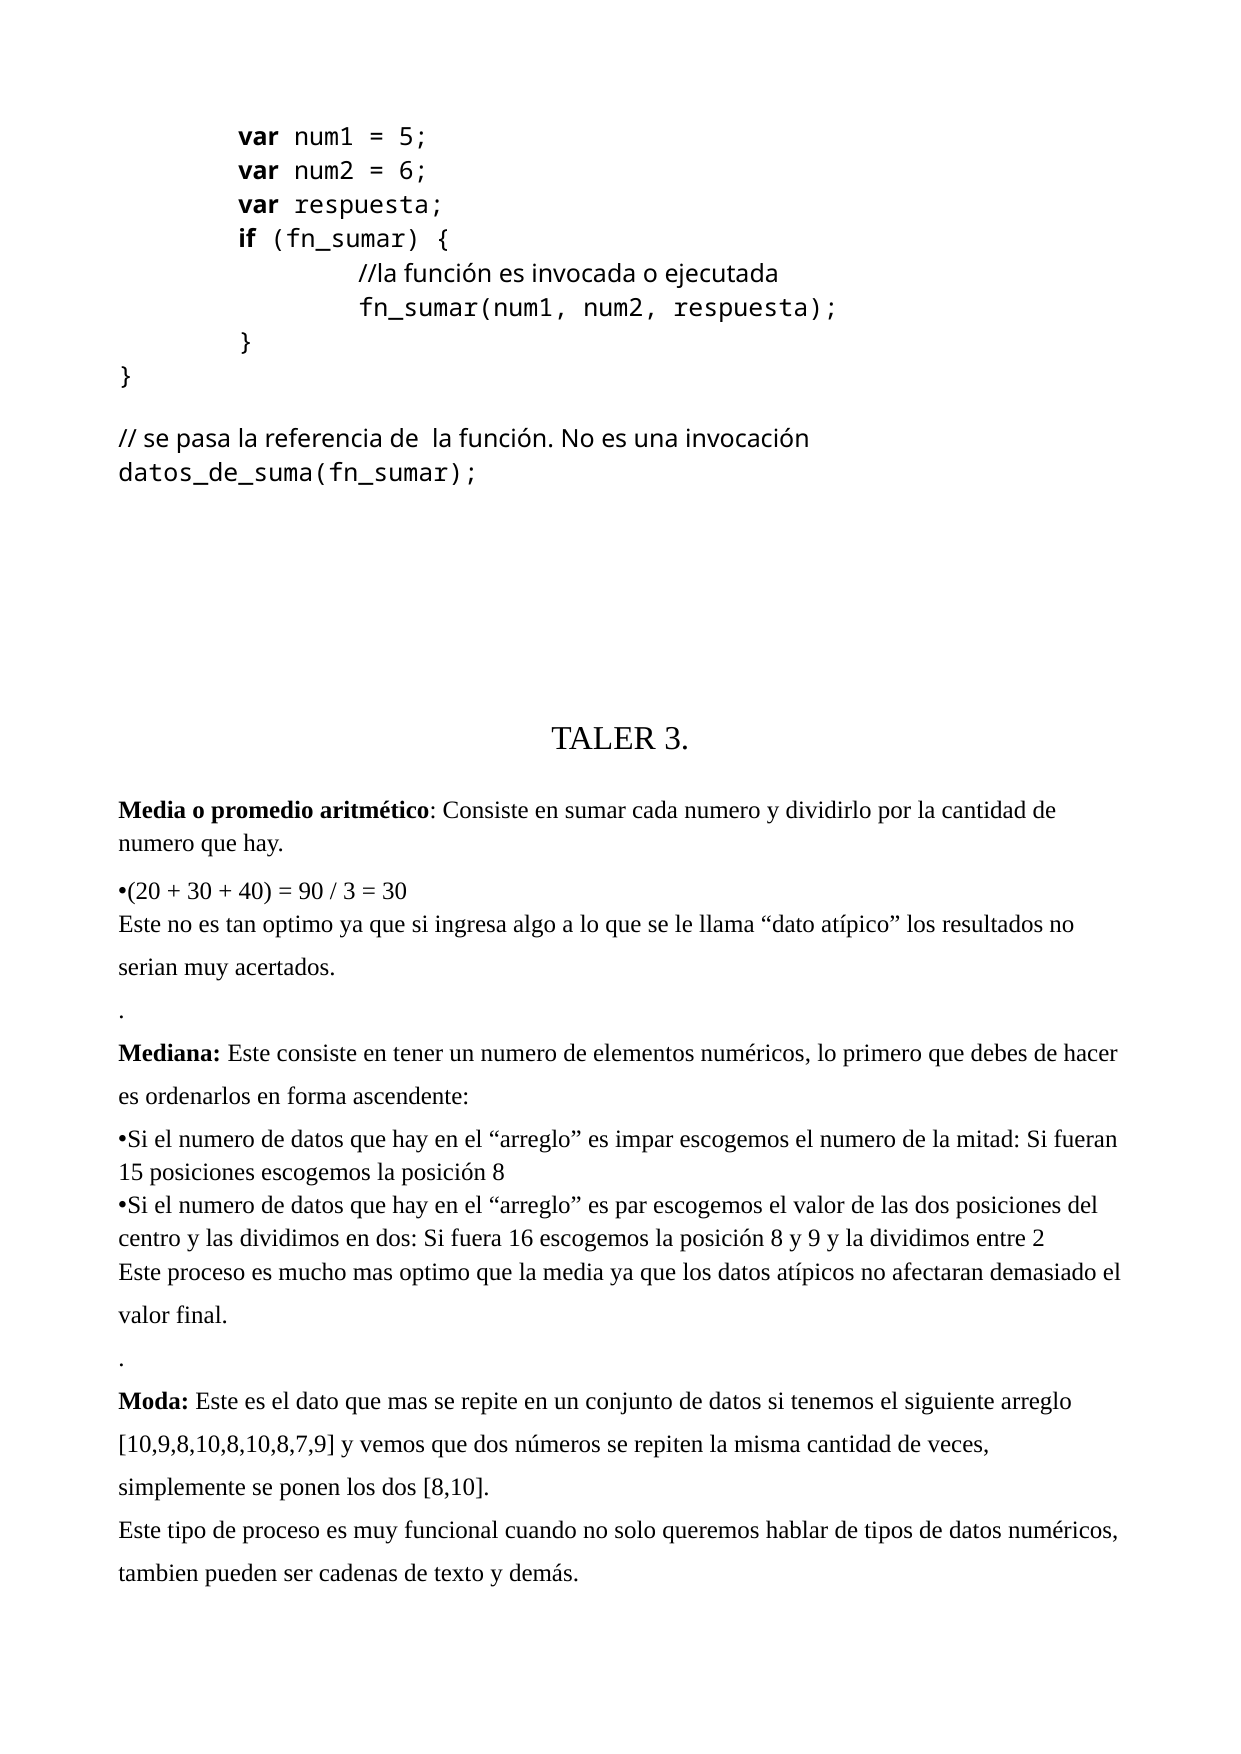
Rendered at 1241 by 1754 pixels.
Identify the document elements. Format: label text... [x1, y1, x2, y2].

text fn_sumar(num1, num2, respuesta); [118, 289, 1122, 324]
text TALER 3. [118, 718, 1122, 757]
text Este proceso es mucho mas optimo que la media ya que los datos atípicos no afectaran demasiado el valor final. . Moda: Este es el dato que mas se repite en un conjunto de datos si tenemos el siguiente arreglo [10,9,8,10,8,10,8,7,9] y vemos que dos números se repiten la misma cantidad de veces, simplemente se ponen los dos [8,10]. Este tipo de proceso es muy funcional cuando no solo queremos hablar de tipos de datos numéricos, tambien pueden ser cadenas de texto y demás. [118, 1257, 1122, 1587]
list Si el numero de datos que hay en el “arreglo” es impar escogemos el numero de la mitad: Si fueran 15 posiciones escogemos la posición 8 [118, 1124, 1122, 1186]
text var respuesta; [118, 187, 1122, 221]
text Media o promedio aritmético: Consiste en sumar cada numero y dividirlo por la cantidad de numero que hay. [118, 795, 1122, 857]
text if (fn_sumar) { [118, 221, 1122, 255]
text } [118, 324, 1122, 358]
text // se pasa la referencia de la función. No es una invocación [118, 420, 1122, 454]
text var num2 = 6; [118, 152, 1122, 187]
text Este no es tan optimo ya que si ingresa algo a lo que se le llama “dato atípico” los resultados no serian muy acertados. [118, 909, 1122, 981]
list Si el numero de datos que hay en el “arreglo” es par escogemos el valor de las dos posiciones del centro y las dividimos en dos: Si fuera 16 escogemos la posición 8 y 9 y la dividimos entre 2 [118, 1191, 1122, 1252]
text //la función es invocada o ejecutada [118, 255, 1122, 289]
list (20 + 30 + 40) = 90 / 3 = 30 [118, 876, 1122, 904]
text } [118, 358, 1122, 392]
text var num1 = 5; [118, 118, 1122, 152]
text . Mediana: Este consiste en tener un numero de elementos numéricos, lo primero que debes de hacer es ordenarlos en forma ascendente: [118, 995, 1122, 1110]
text datos_de_suma(fn_sumar); [118, 454, 1122, 488]
